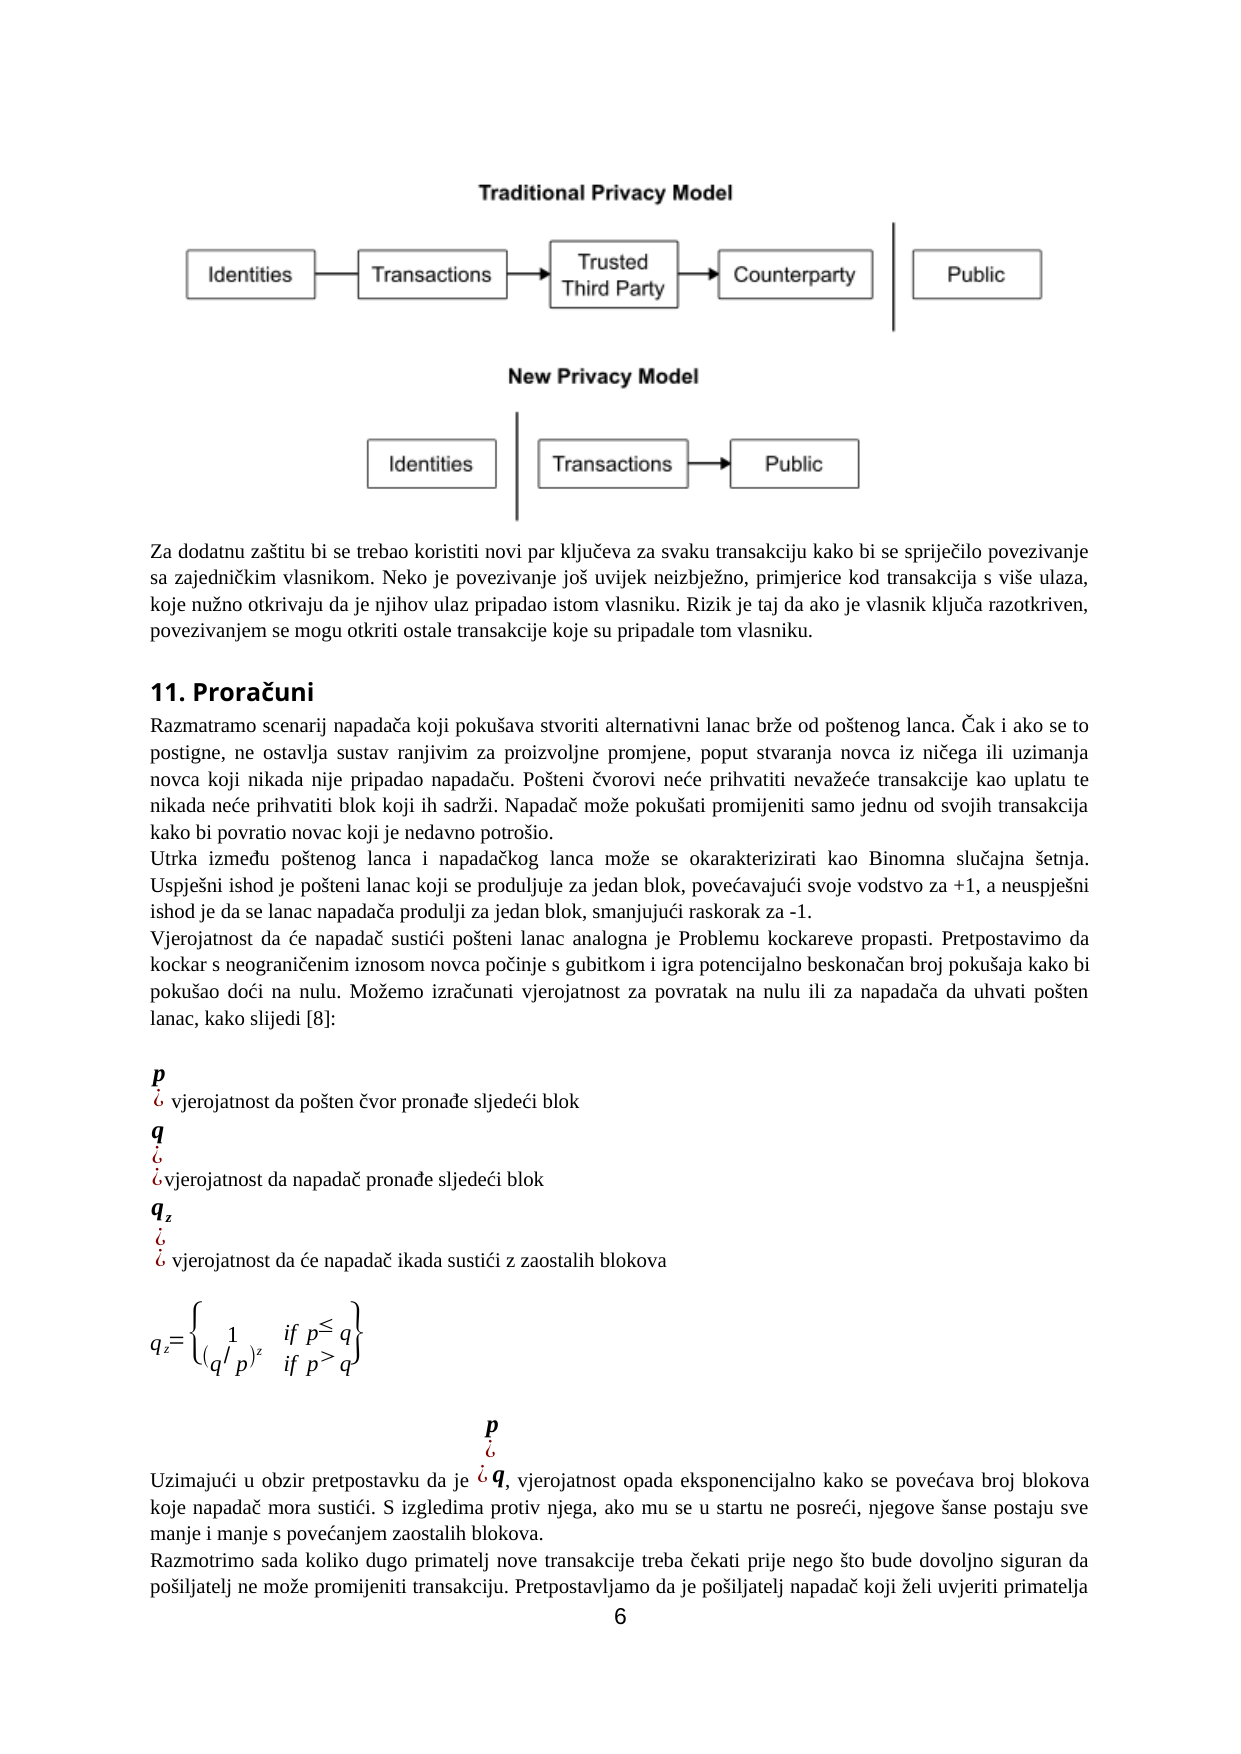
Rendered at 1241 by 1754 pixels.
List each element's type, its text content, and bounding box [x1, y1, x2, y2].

text vjerojatnost da pošten čvor pronađe sljedeći blok [150, 1059, 1091, 1113]
text vjerojatnost da će napadač ikada sustići z zaostalih blokova [150, 1194, 1091, 1272]
subtitle 11. Proračuni [150, 675, 1091, 709]
text Za dodatnu zaštitu bi se trebao koristiti novi par ključeva za svaku transakciju kako bi se spriječilo povezivanje sa zajedničkim vlasnikom. Neko je povezivanje još uvijek neizbježno, primjerice kod transakcija s više ulaza, koje nužno otkrivaju da je njihov ulaz pripadao istom vlasniku. Rizik je taj da ako je vlasnik ključa razotkriven, povezivanjem se mogu otkriti ostale transakcije koje su pripadale tom vlasniku. [150, 540, 1091, 642]
text Uzimajući u obzir pretpostavku da je , vjerojatnost opada eksponencijalno kako se povećava broj blokova koje napadač mora sustići. S izgledima protiv njega, ako mu se u startu ne posreći, njegove šanse postaju sve manje i manje s povećanjem zaostalih blokova. [150, 1410, 1091, 1545]
text Razmotrimo sada koliko dugo primatelj nove transakcije treba čekati prije nego što bude dovoljno siguran da pošiljatelj ne može promijeniti transakciju. Pretpostavljamo da je pošiljatelj napadač koji želi uvjeriti primatelja [150, 1549, 1091, 1598]
text vjerojatnost da napadač pronađe sljedeći blok [150, 1116, 1091, 1191]
text Utrka između poštenog lanca i napadačkog lanca može se okarakterizirati kao Binomna slučajna šetnja. Uspješni ishod je pošteni lanac koji se produljuje za jedan blok, povećavajući svoje vodstvo za +1, a neuspješni ishod je da se lanac napadača produlji za jedan blok, smanjujući raskorak za -1. [150, 847, 1091, 923]
text Vjerojatnost da će napadač sustići pošteni lanac analogna je Problemu kockareve propasti. Pretpostavimo da kockar s neograničenim iznosom novca počinje s gubitkom i igra potencijalno beskonačan broj pokušaja kako bi pokušao doći na nulu. Možemo izračunati vjerojatnost za povratak na nulu ili za napadača da uhvati pošten lanac, kako slijedi [8]: [150, 927, 1091, 1029]
picture [150, 150, 1088, 536]
text Razmatramo scenarij napadača koji pokušava stvoriti alternativni lanac brže od poštenog lanca. Čak i ako se to postigne, ne ostavlja sustav ranjivim za proizvoljne promjene, poput stvaranja novca iz ničega ili uzimanja novca koji nikada nije pripadao napadaču. Pošteni čvorovi neće prihvatiti nevažeće transakcije kao uplatu te nikada neće prihvatiti blok koji ih sadrži. Napadač može pokušati promijeniti samo jednu od svojih transakcija kako bi povratio novac koji je nedavno potrošio. [150, 714, 1091, 844]
